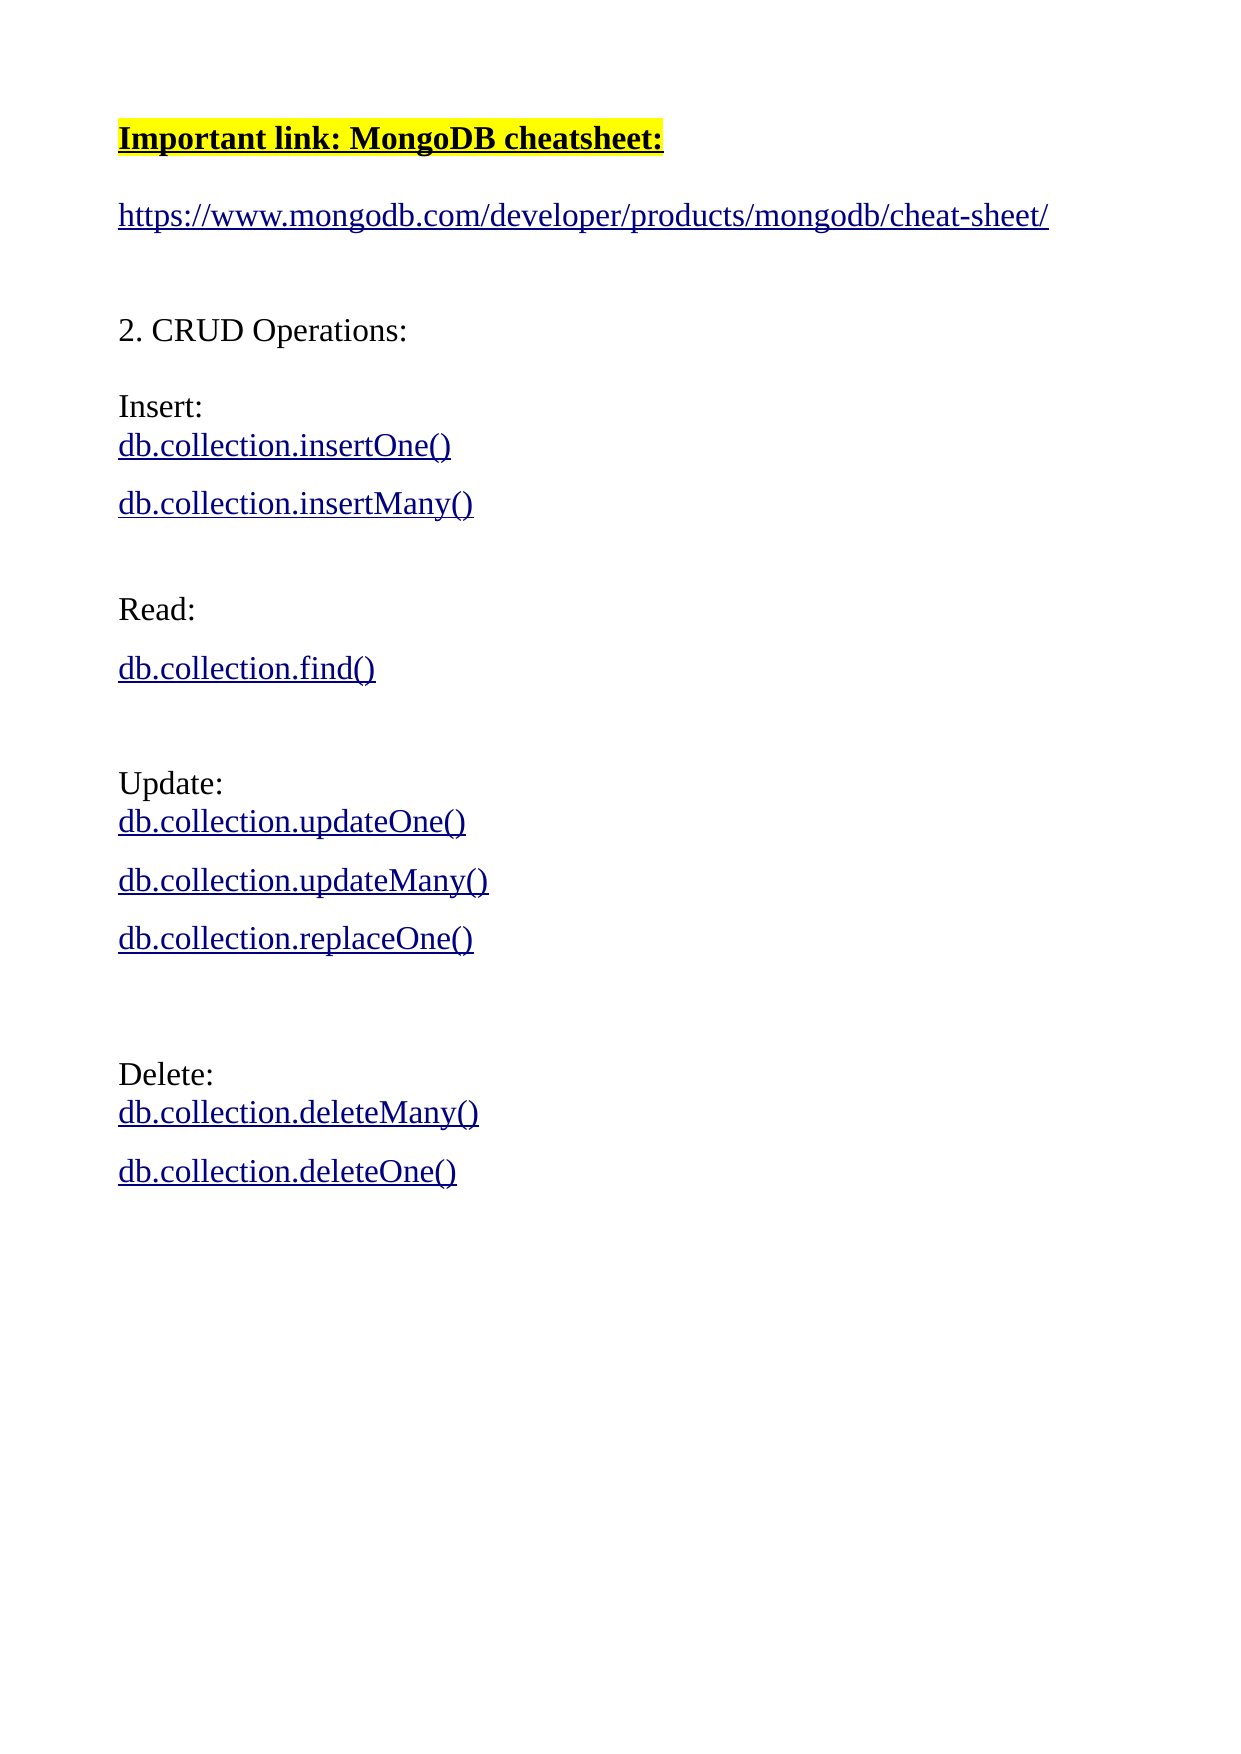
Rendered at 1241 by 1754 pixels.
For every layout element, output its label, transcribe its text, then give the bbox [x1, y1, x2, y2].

text db.collection.insertOne() [118, 425, 1122, 463]
text Insert: [118, 386, 1122, 425]
text 2. CRUD Operations: [118, 310, 1122, 348]
text Read: [118, 589, 1122, 628]
text Important link: MongoDB cheatsheet: [118, 118, 1122, 156]
text https://www.mongodb.com/developer/products/mongodb/cheat-sheet/ [118, 195, 1122, 233]
text Delete: [118, 1054, 1122, 1092]
text Update: [118, 763, 1122, 801]
text db.collection.updateMany() [118, 860, 1122, 898]
text db.collection.find() [118, 648, 1122, 686]
text db.collection.deleteOne() [118, 1151, 1122, 1189]
text db.collection.replaceOne() [118, 918, 1122, 957]
text db.collection.deleteMany() [118, 1092, 1122, 1131]
text db.collection.insertMany() [118, 483, 1122, 522]
text db.collection.updateOne() [118, 801, 1122, 839]
